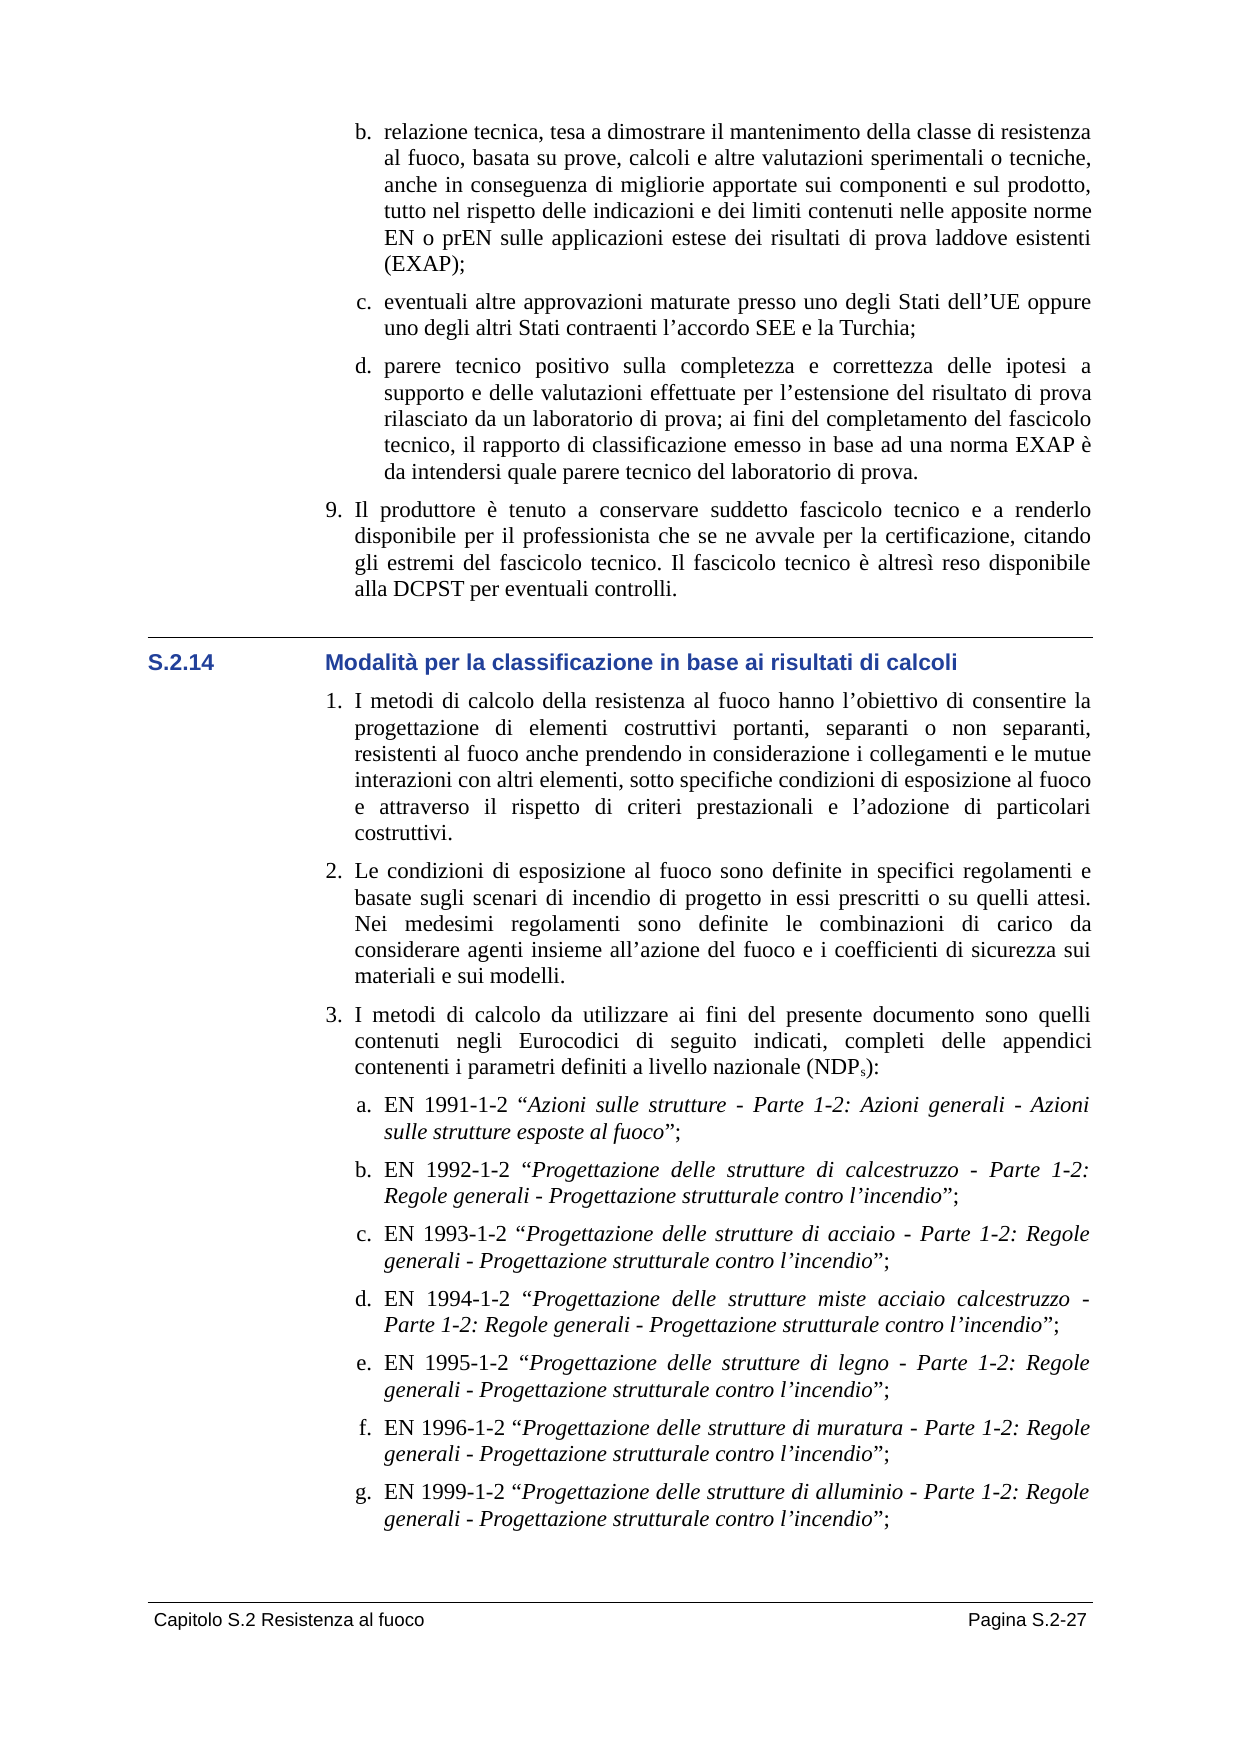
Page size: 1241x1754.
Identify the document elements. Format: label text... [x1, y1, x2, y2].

list eventuali altre approvazioni maturate presso uno degli Stati dell’UE oppure uno degli altri Stati contraenti l’accordo SEE e la Turchia; [372, 288, 1093, 341]
list Il produttore è tenuto a conservare suddetto fascicolo tecnico e a renderlo disponibile per il professionista che se ne avvale per la certificazione, citando gli estremi del fascicolo tecnico. Il fascicolo tecnico è altresì reso disponibile alla DCPST per eventuali controlli. [342, 496, 1093, 601]
list EN 1992-1-2 “Progettazione delle strutture di calcestruzzo - Parte 1-2: Regole generali - Progettazione strutturale contro l’incendio”; [372, 1156, 1093, 1209]
list EN 1994-1-2 “Progettazione delle strutture miste acciaio calcestruzzo - Parte 1-2: Regole generali - Progettazione strutturale contro l’incendio”; [372, 1285, 1093, 1338]
list EN 1995-1-2 “Progettazione delle strutture di legno - Parte 1-2: Regole generali - Progettazione strutturale contro l’incendio”; [372, 1349, 1093, 1402]
list Le condizioni di esposizione al fuoco sono definite in specifici regolamenti e basate sugli scenari di incendio di progetto in essi prescritti o su quelli attesi. Nei medesimi regolamenti sono definite le combinazioni di carico da considerare agenti insieme all’azione del fuoco e i coefficienti di sicurezza sui materiali e sui modelli. [342, 857, 1093, 989]
subtitle Modalità per la classificazione in base ai risultati di calcoli [148, 638, 1093, 676]
list EN 1999-1-2 “Progettazione delle strutture di alluminio - Parte 1-2: Regole generali - Progettazione strutturale contro l’incendio”; [372, 1478, 1093, 1531]
list EN 1996-1-2 “Progettazione delle strutture di muratura - Parte 1-2: Regole generali - Progettazione strutturale contro l’incendio”; [372, 1414, 1093, 1467]
list EN 1993-1-2 “Progettazione delle strutture di acciaio - Parte 1-2: Regole generali - Progettazione strutturale contro l’incendio”; [372, 1221, 1093, 1273]
list parere tecnico positivo sulla completezza e correttezza delle ipotesi a supporto e delle valutazioni effettuate per l’estensione del risultato di prova rilasciato da un laboratorio di prova; ai fini del completamento del fascicolo tecnico, il rapporto di classificazione emesso in base ad una norma EXAP è da intendersi quale parere tecnico del laboratorio di prova. [372, 352, 1093, 484]
list relazione tecnica, tesa a dimostrare il mantenimento della classe di resistenza al fuoco, basata su prove, calcoli e altre valutazioni sperimentali o tecniche, anche in conseguenza di migliorie apportate sui componenti e sul prodotto, tutto nel rispetto delle indicazioni e dei limiti contenuti nelle apposite norme EN o prEN sulle applicazioni estese dei risultati di prova laddove esistenti (EXAP); [372, 118, 1093, 276]
list I metodi di calcolo da utilizzare ai fini del presente documento sono quelli contenuti negli Eurocodici di seguito indicati, completi delle appendici contenenti i parametri definiti a livello nazionale (NDPs): [342, 1001, 1093, 1080]
list EN 1991-1-2 “Azioni sulle strutture - Parte 1-2: Azioni generali - Azioni sulle strutture esposte al fuoco”; [372, 1092, 1093, 1144]
list I metodi di calcolo della resistenza al fuoco hanno l’obiettivo di consentire la progettazione di elementi costruttivi portanti, separanti o non separanti, resistenti al fuoco anche prendendo in considerazione i collegamenti e le mutue interazioni con altri elementi, sotto specifiche condizioni di esposizione al fuoco e attraverso il rispetto di criteri prestazionali e l’adozione di particolari costruttivi. [342, 687, 1093, 845]
